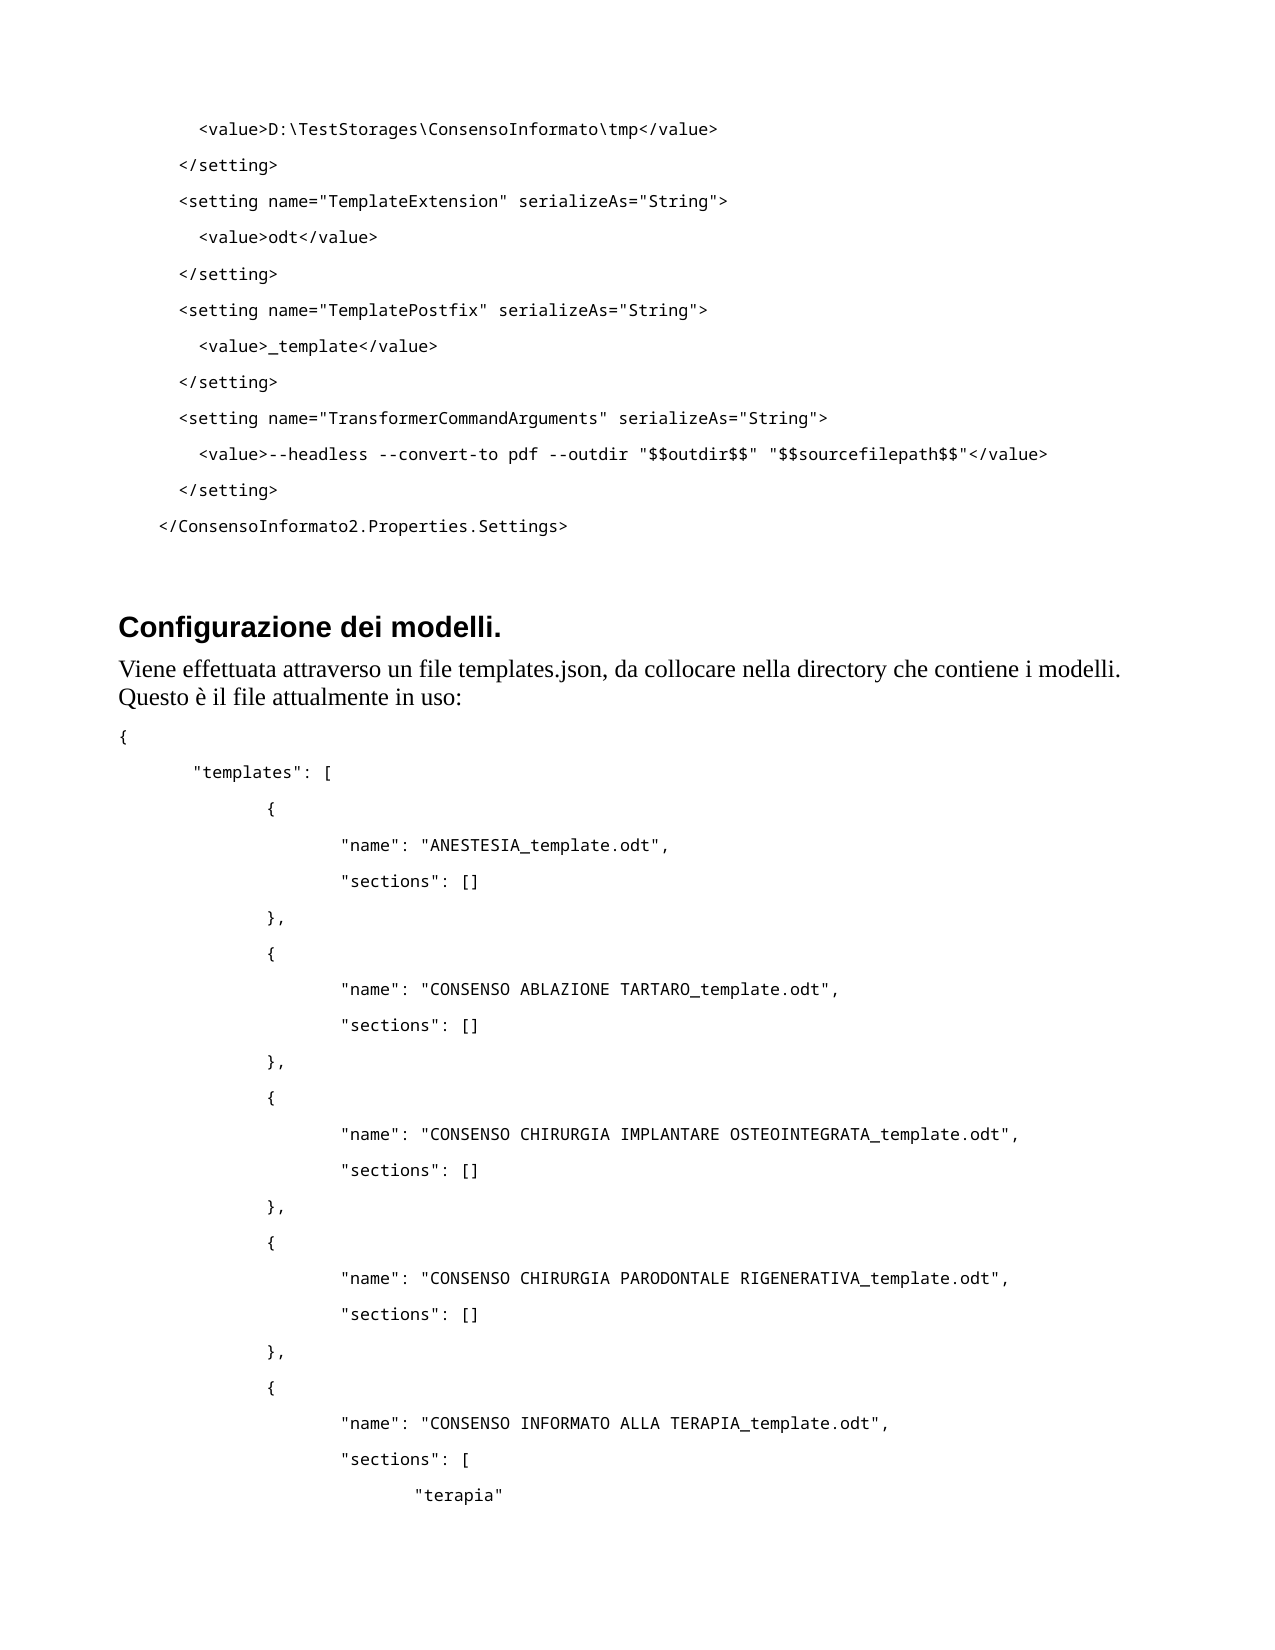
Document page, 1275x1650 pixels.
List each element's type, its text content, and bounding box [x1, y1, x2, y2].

text { [118, 798, 1157, 819]
text </ConsensoInformato2.Properties.Settings> [118, 516, 1157, 537]
text { [118, 1087, 1157, 1108]
text <setting name="TemplatePostfix" serializeAs="String"> [118, 299, 1157, 320]
text "name": "CONSENSO CHIRURGIA IMPLANTARE OSTEOINTEGRATA_template.odt", [118, 1123, 1157, 1144]
text <value>_template</value> [118, 335, 1157, 357]
text "terapia" [118, 1484, 1157, 1506]
text }, [118, 1195, 1157, 1217]
text "sections": [] [118, 1304, 1157, 1325]
text "sections": [] [118, 1014, 1157, 1036]
text "name": "CONSENSO ABLAZIONE TARTARO_template.odt", [118, 978, 1157, 1000]
text { [118, 942, 1157, 964]
text "sections": [] [118, 870, 1157, 891]
text Viene effettuata attraverso un file templates.json, da collocare nella directory che contiene i modelli. Questo è il file attualmente in uso: [118, 656, 1157, 711]
text "sections": [] [118, 1159, 1157, 1181]
text <value>--headless --convert-to pdf --outdir "$$outdir$$" "$$sourcefilepath$$"</value> [118, 443, 1157, 465]
text { [118, 725, 1157, 747]
text <setting name="TransformerCommandArguments" serializeAs="String"> [118, 407, 1157, 429]
text <value>D:\TestStorages\ConsensoInformato\tmp</value> [118, 118, 1157, 140]
text "sections": [ [118, 1448, 1157, 1470]
text "name": "CONSENSO CHIRURGIA PARODONTALE RIGENERATIVA_template.odt", [118, 1267, 1157, 1289]
text }, [118, 906, 1157, 928]
text <value>odt</value> [118, 227, 1157, 248]
text { [118, 1231, 1157, 1253]
text "templates": [ [118, 761, 1157, 783]
text }, [118, 1051, 1157, 1072]
text }, [118, 1340, 1157, 1361]
text </setting> [118, 263, 1157, 284]
text "name": "ANESTESIA_template.odt", [118, 834, 1157, 855]
text </setting> [118, 371, 1157, 393]
text <setting name="TemplateExtension" serializeAs="String"> [118, 190, 1157, 212]
text { [118, 1376, 1157, 1397]
text </setting> [118, 154, 1157, 176]
text "name": "CONSENSO INFORMATO ALLA TERAPIA_template.odt", [118, 1412, 1157, 1434]
subtitle Configurazione dei modelli. [118, 610, 1157, 643]
text </setting> [118, 479, 1157, 501]
